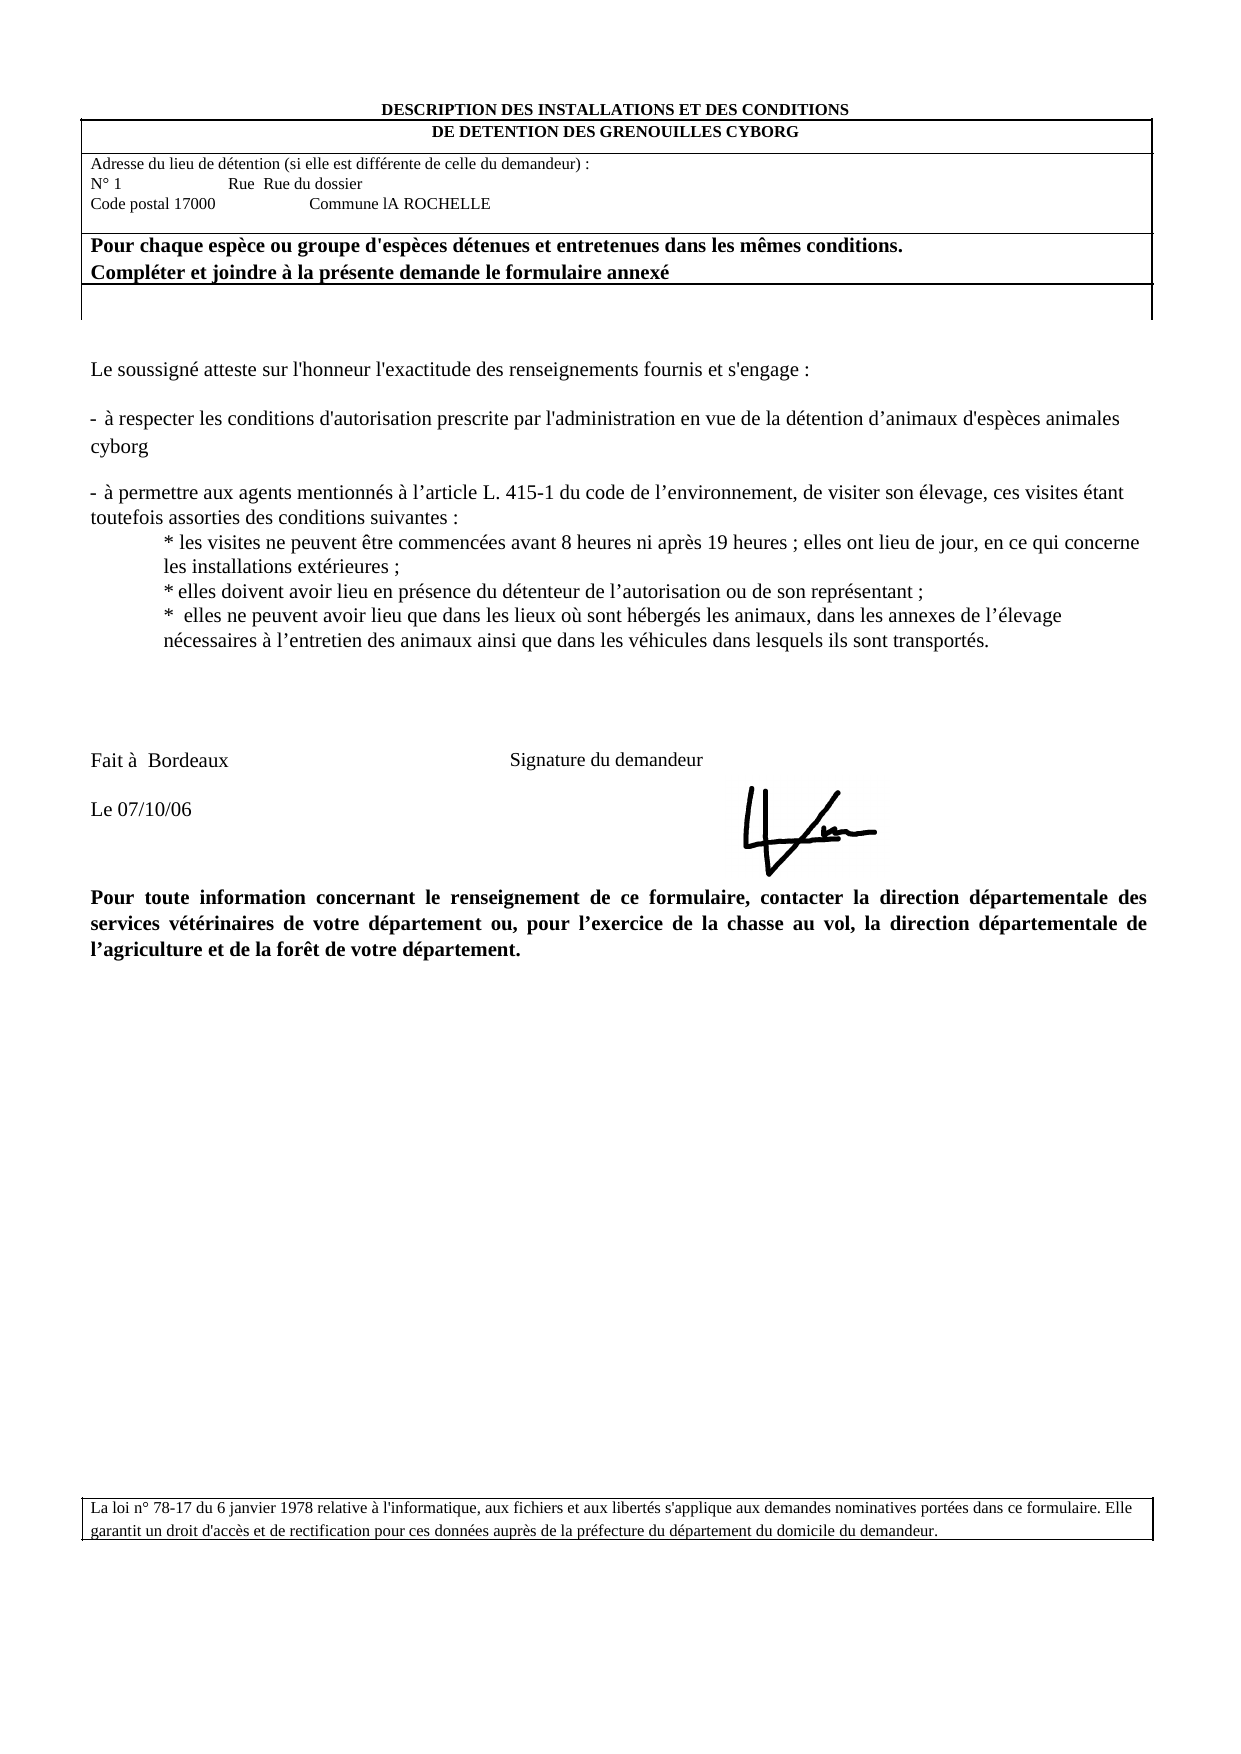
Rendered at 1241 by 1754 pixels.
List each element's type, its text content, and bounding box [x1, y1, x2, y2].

text Pour toute information concernant le renseignement de ce formulaire, contacter la direction départementale des services vétérinaires de votre département ou, pour l’exercice de la chasse au vol, la direction départementale de l’agriculture et de la forêt de votre département. [90, 885, 1148, 961]
text Compléter et joindre à la présente demande le formulaire annexé [90, 260, 1148, 283]
list à respecter les conditions d'autorisation prescrite par l'administration en vue de la détention d’animaux d'espèces animales cyborg [89, 406, 1140, 458]
text La loi n° 78-17 du 6 janvier 1978 relative à l'informatique, aux fichiers et aux libertés s'applique aux demandes nominatives portées dans ce formulaire. Elle garantit un droit d'accès et de rectification pour ces données auprès de la préfecture du département du domicile du demandeur. [90, 1499, 1140, 1539]
list les visites ne peuvent être commencées avant 8 heures ni après 19 heures ; elles ont lieu de jour, en ce qui concerne les installations extérieures ; [163, 530, 1140, 578]
text Pour chaque espèce ou groupe d'espèces détenues et entretenues dans les mêmes conditions. [90, 234, 1148, 257]
text N° 1 Rue Rue du dossier [90, 174, 1148, 193]
text Le soussigné atteste sur l'honneur l'exactitude des renseignements fournis et s'engage : [90, 357, 1148, 381]
list à permettre aux agents mentionnés à l’article L. 415-1 du code de l’environnement, de visiter son élevage, ces visites étant toutefois assorties des conditions suivantes : [89, 479, 1140, 529]
list elles ne peuvent avoir lieu que dans les lieux où sont hébergés les animaux, dans les annexes de l’élevage nécessaires à l’entretien des animaux ainsi que dans les véhicules dans lesquels ils sont transportés. [163, 603, 1140, 652]
list elles doivent avoir lieu en présence du détenteur de l’autorisation ou de son représentant ; [163, 579, 1148, 603]
text Adresse du lieu de détention (si elle est différente de celle du demandeur) : [90, 154, 1148, 173]
text Code postal 17000 Commune lA ROCHELLE [90, 193, 1148, 213]
picture [725, 775, 890, 878]
text [890, 797, 1148, 821]
text Le 07/10/06 [90, 797, 725, 821]
text Fait à Bordeaux [90, 748, 466, 772]
text Signature du demandeur [509, 748, 1148, 771]
text DE DETENTION DES GRENOUILLES CYBORG [89, 122, 1141, 141]
text DESCRIPTION DES INSTALLATIONS ET DES CONDITIONS [89, 100, 1141, 119]
